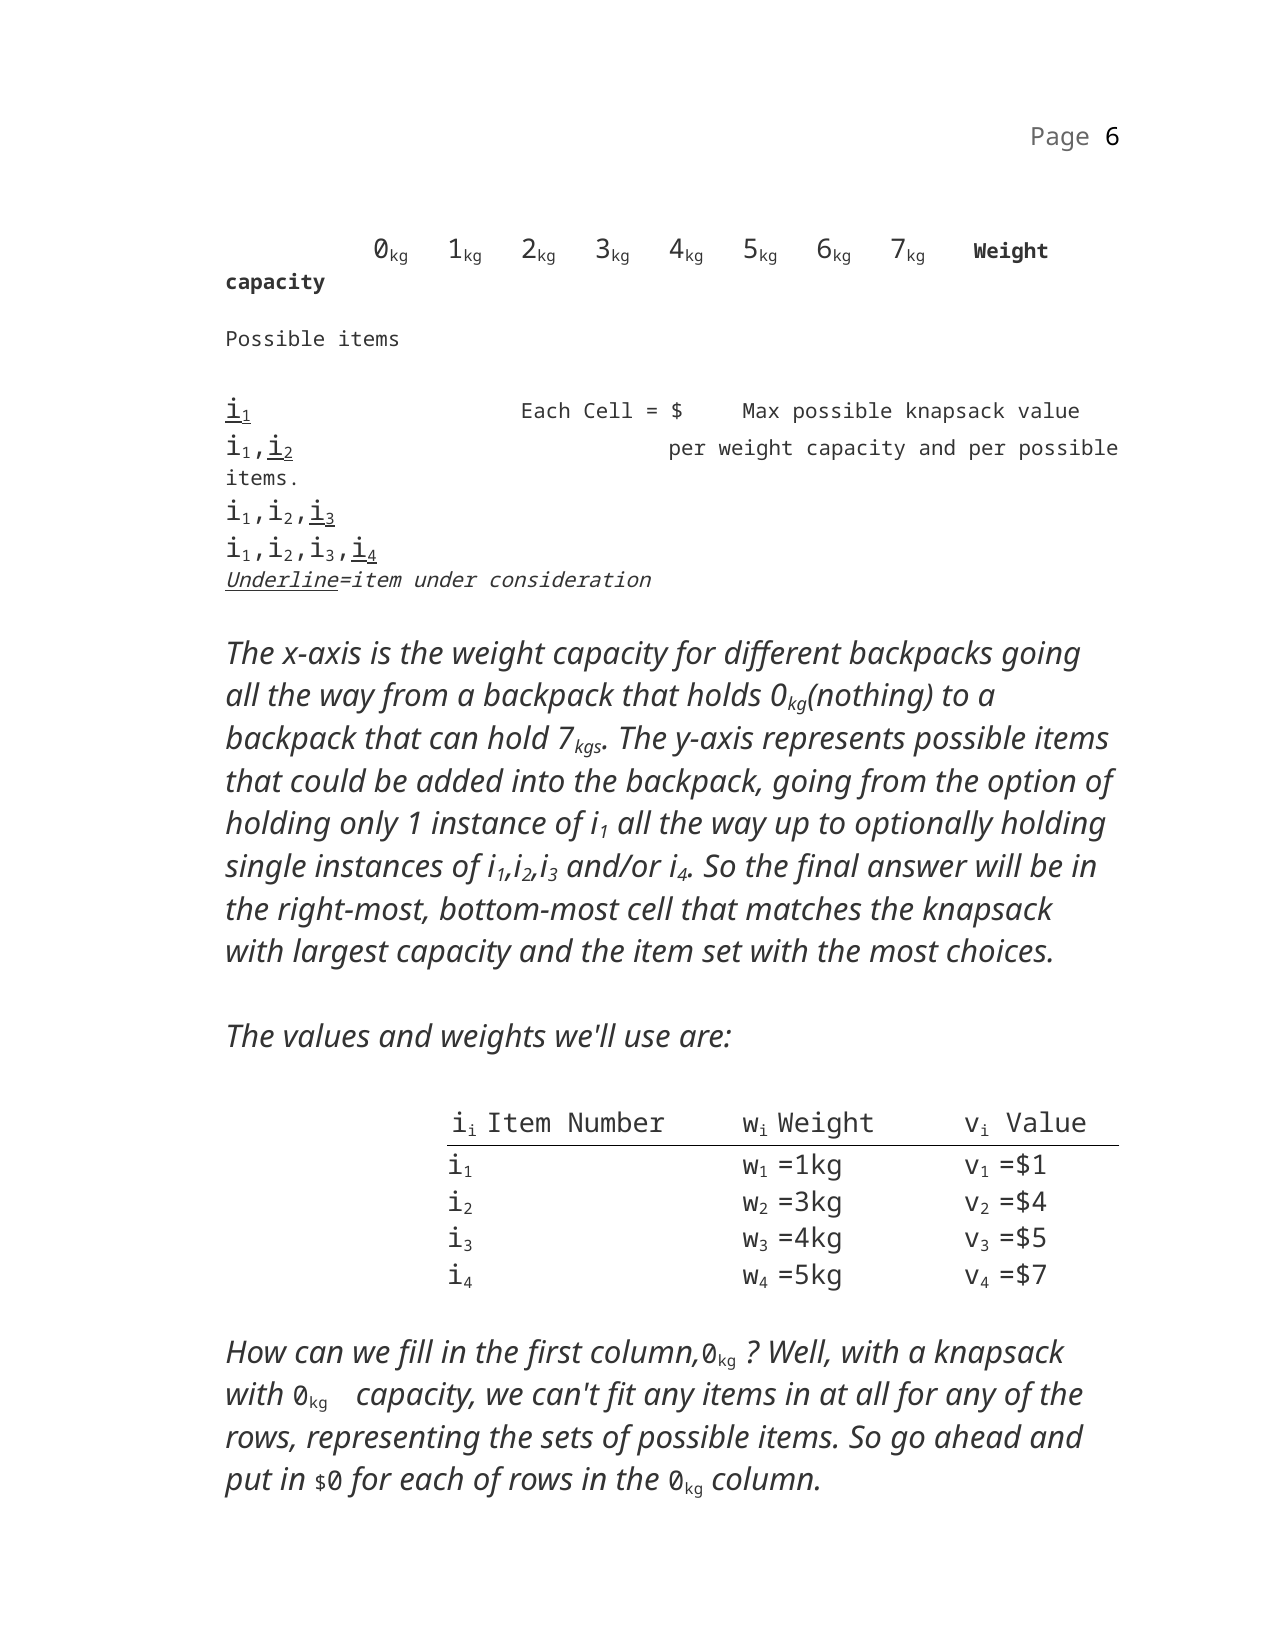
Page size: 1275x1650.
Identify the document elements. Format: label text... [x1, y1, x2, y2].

text ii Item Number wi Weight vi Value [447, 1099, 1119, 1145]
text Possible items [225, 324, 1119, 353]
text i2 w2 =3kg v2 =$4 [447, 1182, 1119, 1219]
text i3 w3 =4kg v3 =$5 [447, 1219, 1119, 1256]
text 0kg 1kg 2kg 3kg 4kg 5kg 6kg 7kg Weight capacity [225, 225, 1119, 296]
text i4 w4 =5kg v4 =$7 [447, 1256, 1119, 1293]
text i1,i2,i3,i4 [225, 529, 1119, 566]
text i1 w1 =1kg v1 =$1 [447, 1146, 1119, 1182]
text i1 Each Cell = $ Max possible knapsack value [225, 389, 1119, 426]
text i1,i2 per weight capacity and per possible items. [225, 426, 1119, 492]
text The x-axis is the weight capacity for different backpacks going all the way from a backpack that holds 0kg(nothing) to a backpack that can hold 7kgs. The y-axis represents possible items that could be added into the backpack, going from the option of holding only 1 instance of i1 all the way up to optionally holding single instances of i1,i2,i3 and/or i4. So the final answer will be in the right-most, bottom-most cell that matches the knapsack with largest capacity and the item set with the most choices. [225, 631, 1119, 972]
text i1,i2,i3 [225, 492, 1119, 529]
text Underline=item under consideration [225, 566, 1119, 594]
text How can we fill in the first column,0kg ? Well, with a knapsack with 0kg capacity, we can't fit any items in at all for any of the rows, representing the sets of possible items. So go ahead and put in $0 for each of rows in the 0kg column. [225, 1329, 1119, 1500]
text The values and weights we'll use are: [225, 1014, 1119, 1057]
